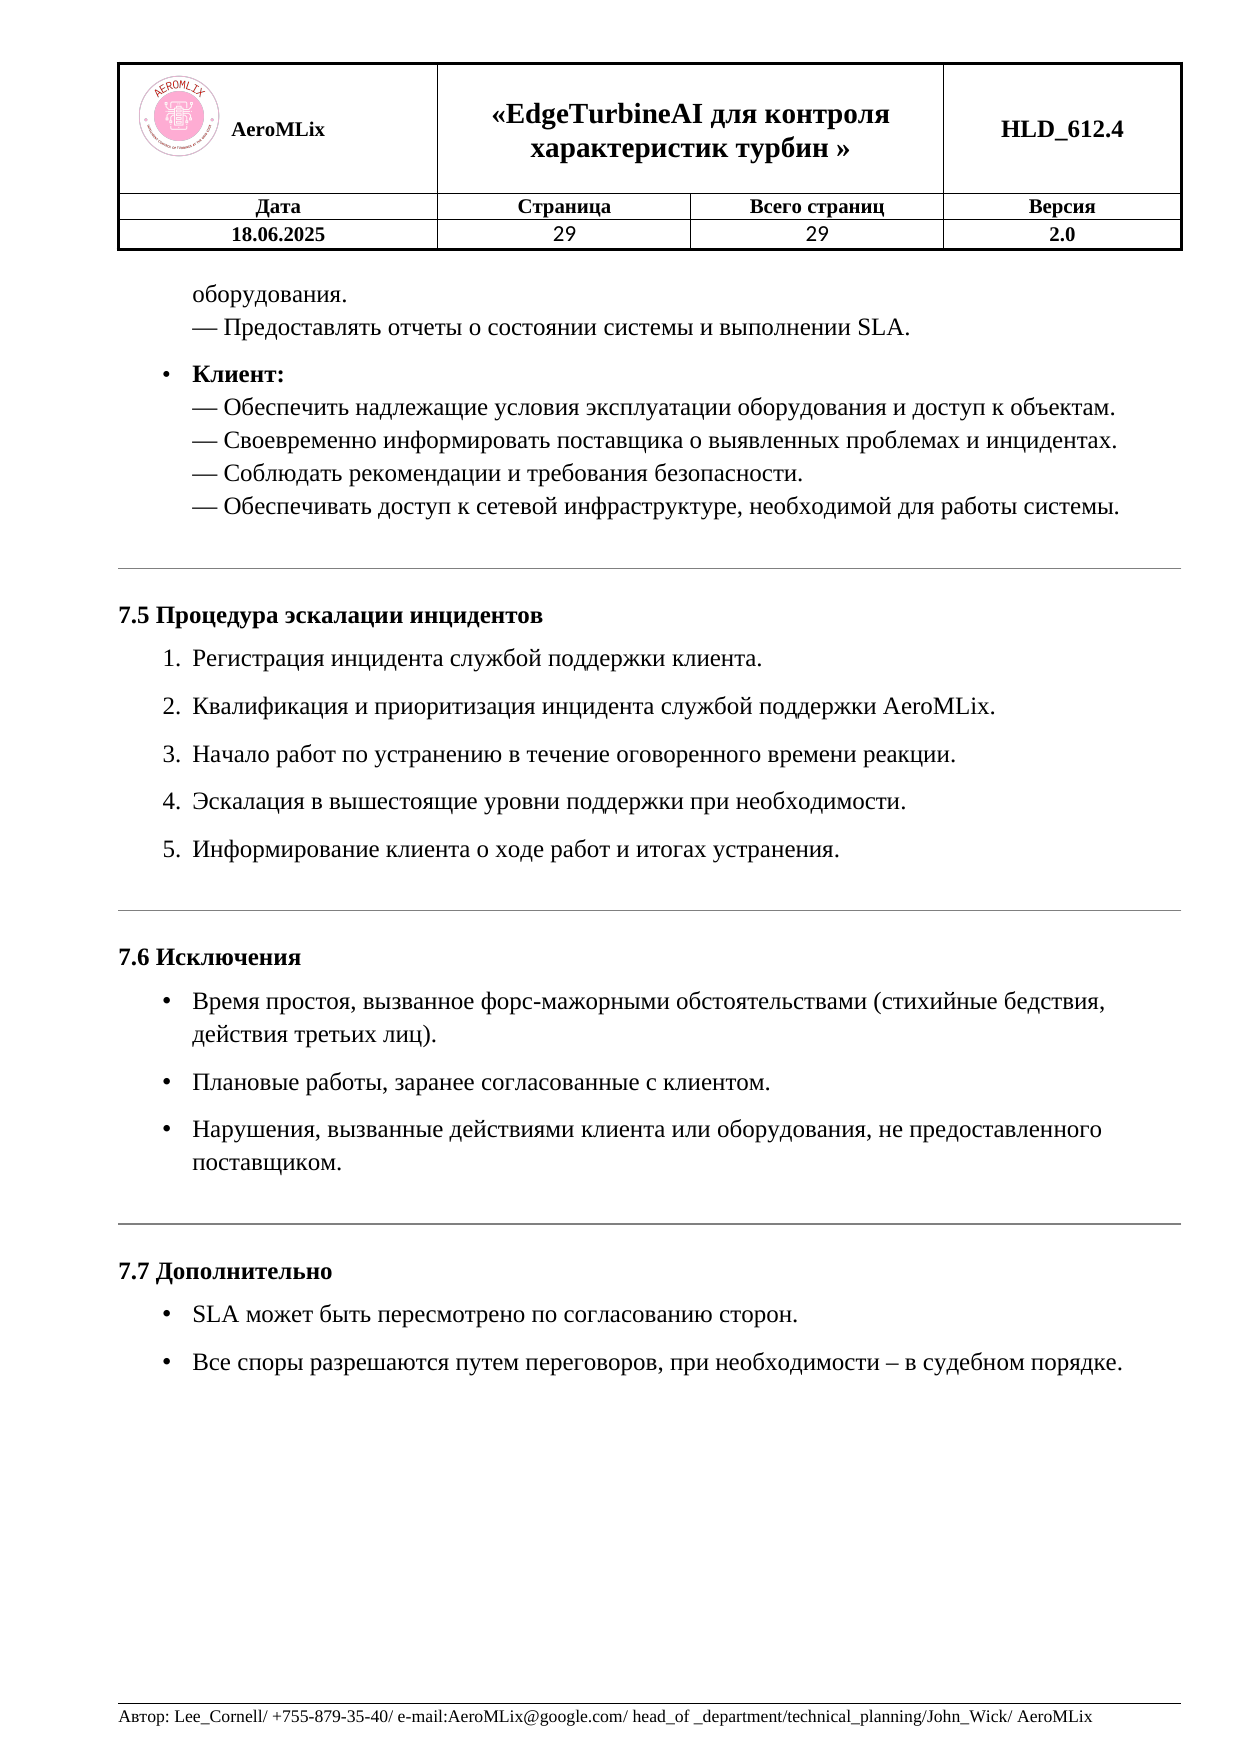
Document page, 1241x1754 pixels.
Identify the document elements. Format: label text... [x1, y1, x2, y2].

list Клиент: — Обеспечить надлежащие условия эксплуатации оборудования и доступ к объектам. — Своевременно информировать поставщика о выявленных проблемах и инцидентах. — Соблюдать рекомендации и требования безопасности. — Обеспечивать доступ к сетевой инфраструктуре, необходимой для работы системы. [162, 359, 1181, 520]
list Плановые работы, заранее согласованные с клиентом. [162, 1067, 1181, 1095]
list Информирование клиента о ходе работ и итогах устранения. [162, 834, 1181, 863]
list Все споры разрешаются путем переговоров, при необходимости – в судебном порядке. [162, 1347, 1181, 1376]
subtitle 7.7 Дополнительно [118, 1256, 1181, 1284]
list Нарушения, вызванные действиями клиента или оборудования, не предоставленного поставщиком. [162, 1114, 1181, 1176]
list Квалификация и приоритизация инцидента службой поддержки AeroMLix. [162, 691, 1181, 720]
list Начало работ по устранению в течение оговоренного времени реакции. [162, 739, 1181, 767]
subtitle 7.6 Исключения [118, 942, 1181, 971]
subtitle 7.5 Процедура эскалации инцидентов [118, 600, 1181, 629]
list Эскалация в вышестоящие уровни поддержки при необходимости. [162, 786, 1181, 815]
list оборудования. — Предоставлять отчеты о состоянии системы и выполнении SLA. [162, 279, 1181, 340]
list Время простоя, вызванное форс-мажорными обстоятельствами (стихийные бедствия, действия третьих лиц). [162, 986, 1181, 1048]
picture [138, 75, 220, 157]
list Регистрация инцидента службой поддержки клиента. [162, 643, 1181, 672]
list SLA может быть пересмотрено по согласованию сторон. [162, 1299, 1181, 1328]
